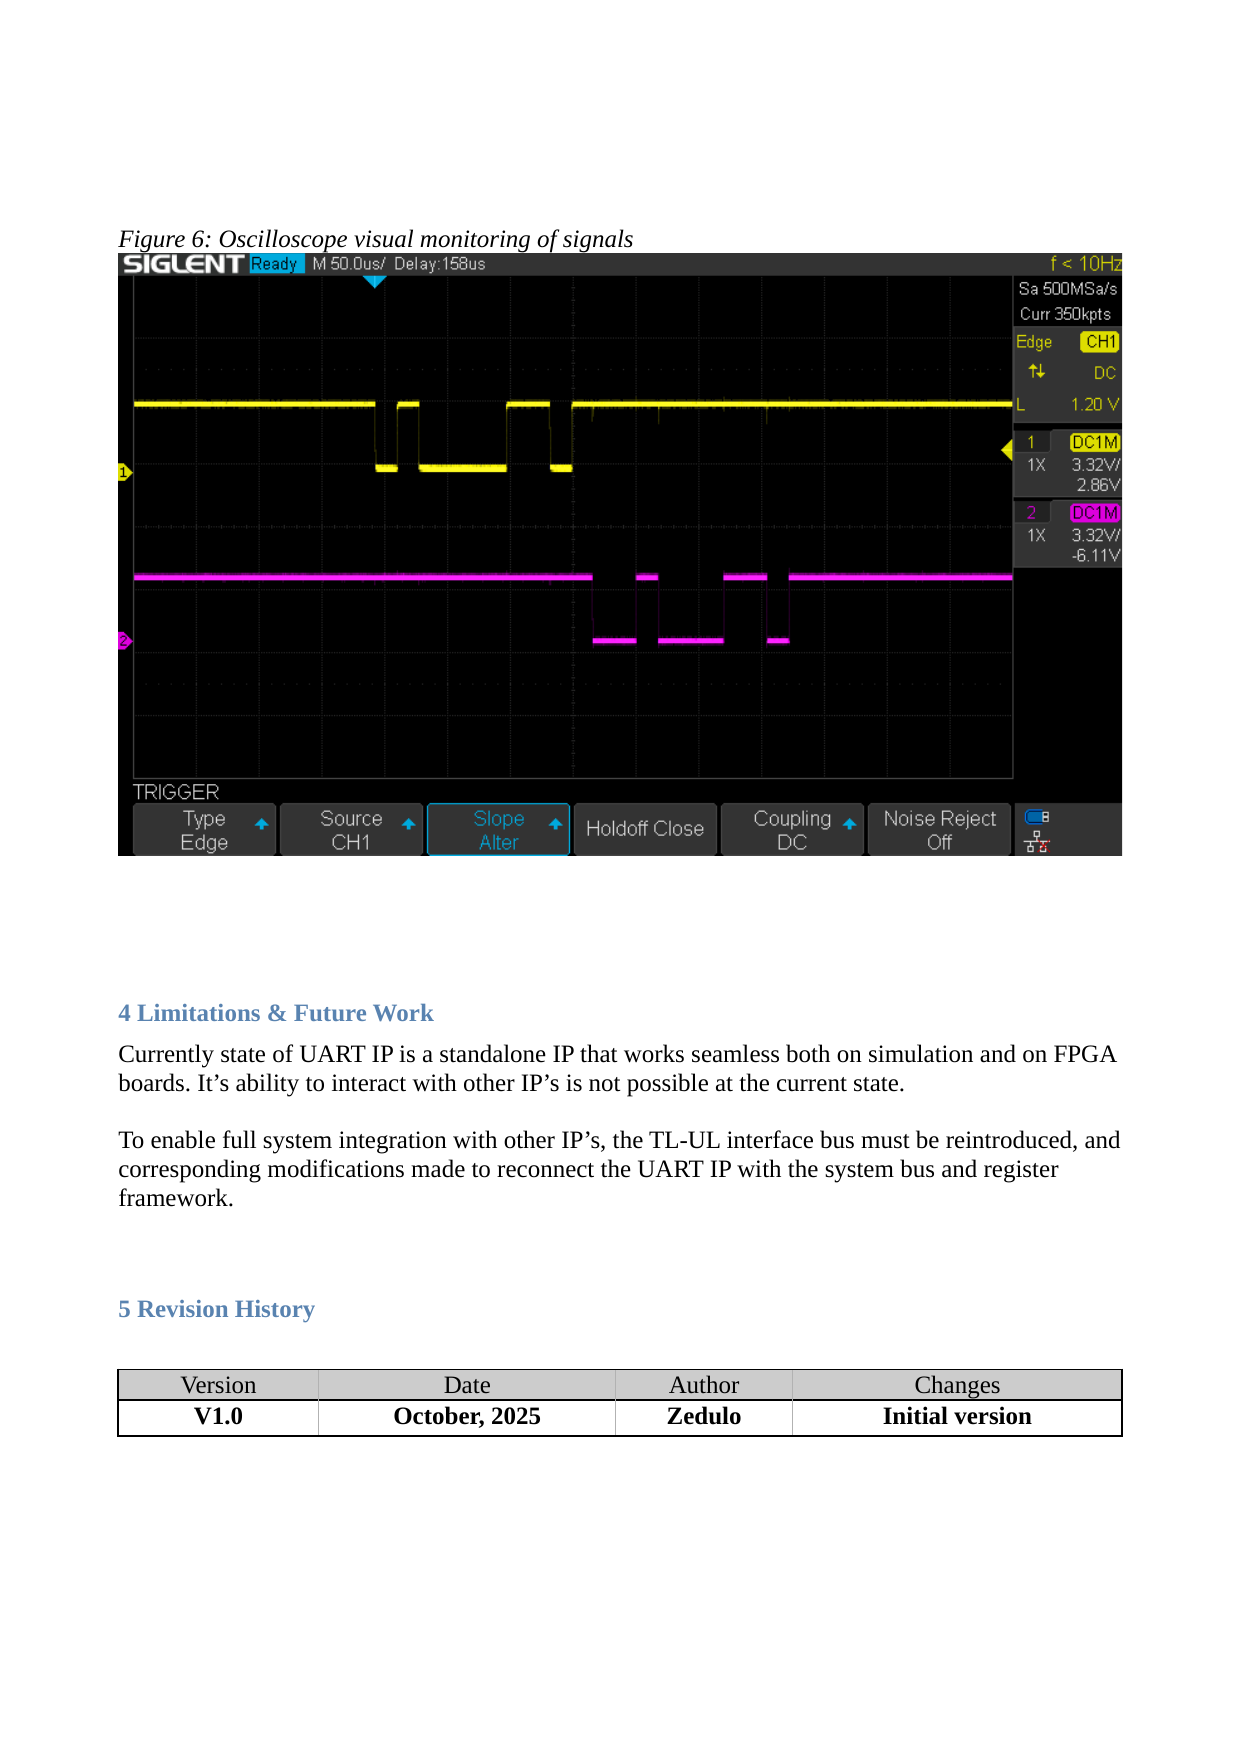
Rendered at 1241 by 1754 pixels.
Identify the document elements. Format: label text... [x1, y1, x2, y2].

table_header Author [616, 1370, 792, 1399]
table_cell V1.0 [119, 1401, 318, 1435]
subtitle 5 Revision History [118, 1294, 1122, 1323]
table_cell October, 2025 [319, 1401, 615, 1435]
subtitle 4 Limitations & Future Work [118, 998, 1122, 1027]
picture [429, 805, 568, 854]
text Figure 6: Oscilloscope visual monitoring of signals [118, 224, 1122, 253]
table_header Date [319, 1370, 615, 1399]
table_header Changes [793, 1370, 1121, 1399]
text Currently state of UART IP is a standalone IP that works seamless both on simulation and on FPGA boards. It’s ability to interact with other IP’s is not possible at the current state. [118, 1039, 1122, 1097]
table_header Version [119, 1370, 318, 1399]
text To enable full system integration with other IP’s, the TL-UL interface bus must be reintroduced, and corresponding modifications made to reconnect the UART IP with the system bus and register framework. [118, 1125, 1122, 1212]
picture [118, 253, 1123, 856]
table_cell Initial version [793, 1401, 1121, 1435]
table_cell Zedulo [616, 1401, 792, 1435]
